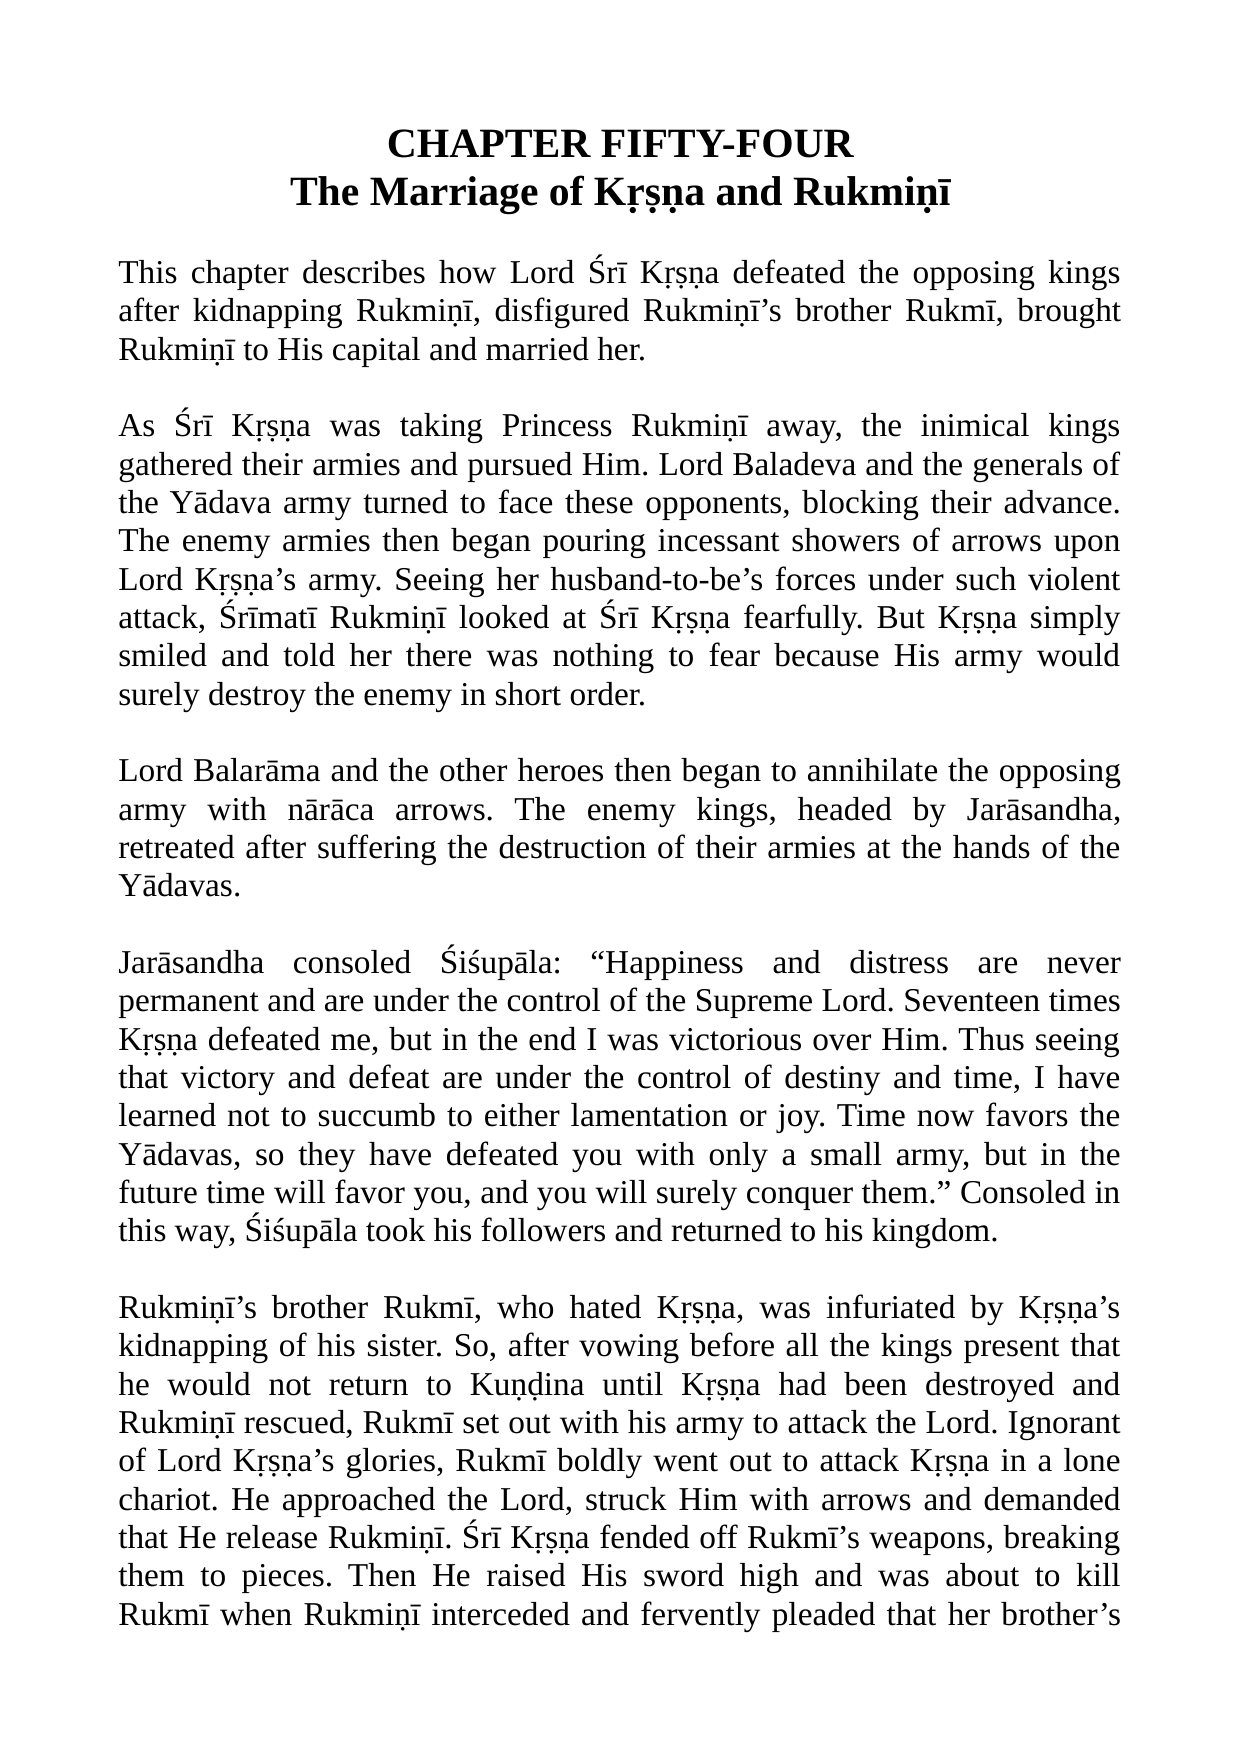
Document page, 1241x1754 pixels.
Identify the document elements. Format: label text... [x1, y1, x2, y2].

text This chapter describes how Lord Śrī Kṛṣṇa defeated the opposing kings after kidnapping Rukmiṇī, disfigured Rukmiṇī’s brother Rukmī, brought Rukmiṇī to His capital and married her. [118, 252, 1122, 367]
text CHAPTER FIFTY-FOUR [118, 118, 1122, 166]
text Jarāsandha consoled Śiśupāla: “Happiness and distress are never permanent and are under the control of the Supreme Lord. Seventeen times Kṛṣṇa defeated me, but in the end I was victorious over Him. Thus seeing that victory and defeat are under the control of destiny and time, I have learned not to succumb to either lamentation or joy. Time now favors the Yādavas, so they have defeated you with only a small army, but in the future time will favor you, and you will surely conquer them.” Consoled in this way, Śiśupāla took his followers and returned to his kingdom. [118, 942, 1122, 1249]
text Rukmiṇī’s brother Rukmī, who hated Kṛṣṇa, was infuriated by Kṛṣṇa’s kidnapping of his sister. So, after vowing before all the kings present that he would not return to Kuṇḍina until Kṛṣṇa had been destroyed and Rukmiṇī rescued, Rukmī set out with his army to attack the Lord. Ignorant of Lord Kṛṣṇa’s glories, Rukmī boldly went out to attack Kṛṣṇa in a lone chariot. He approached the Lord, struck Him with arrows and demanded that He release Rukmiṇī. Śrī Kṛṣṇa fended off Rukmī’s weapons, breaking them to pieces. Then He raised His sword high and was about to kill Rukmī when Rukmiṇī interceded and fervently pleaded that her brother’s [118, 1287, 1122, 1632]
text Lord Balarāma and the other heroes then began to annihilate the opposing army with nārāca arrows. The enemy kings, headed by Jarāsandha, retreated after suffering the destruction of their armies at the hands of the Yādavas. [118, 751, 1122, 904]
text As Śrī Kṛṣṇa was taking Princess Rukmiṇī away, the inimical kings gathered their armies and pursued Him. Lord Baladeva and the generals of the Yādava army turned to face these opponents, blocking their advance. The enemy armies then began pouring incessant showers of arrows upon Lord Kṛṣṇa’s army. Seeing her husband-to-be’s forces under such violent attack, Śrīmatī Rukmiṇī looked at Śrī Kṛṣṇa fearfully. But Kṛṣṇa simply smiled and told her there was nothing to fear because His army would surely destroy the enemy in short order. [118, 406, 1122, 712]
text The Marriage of Kṛṣṇa and Rukmiṇī [118, 166, 1122, 214]
